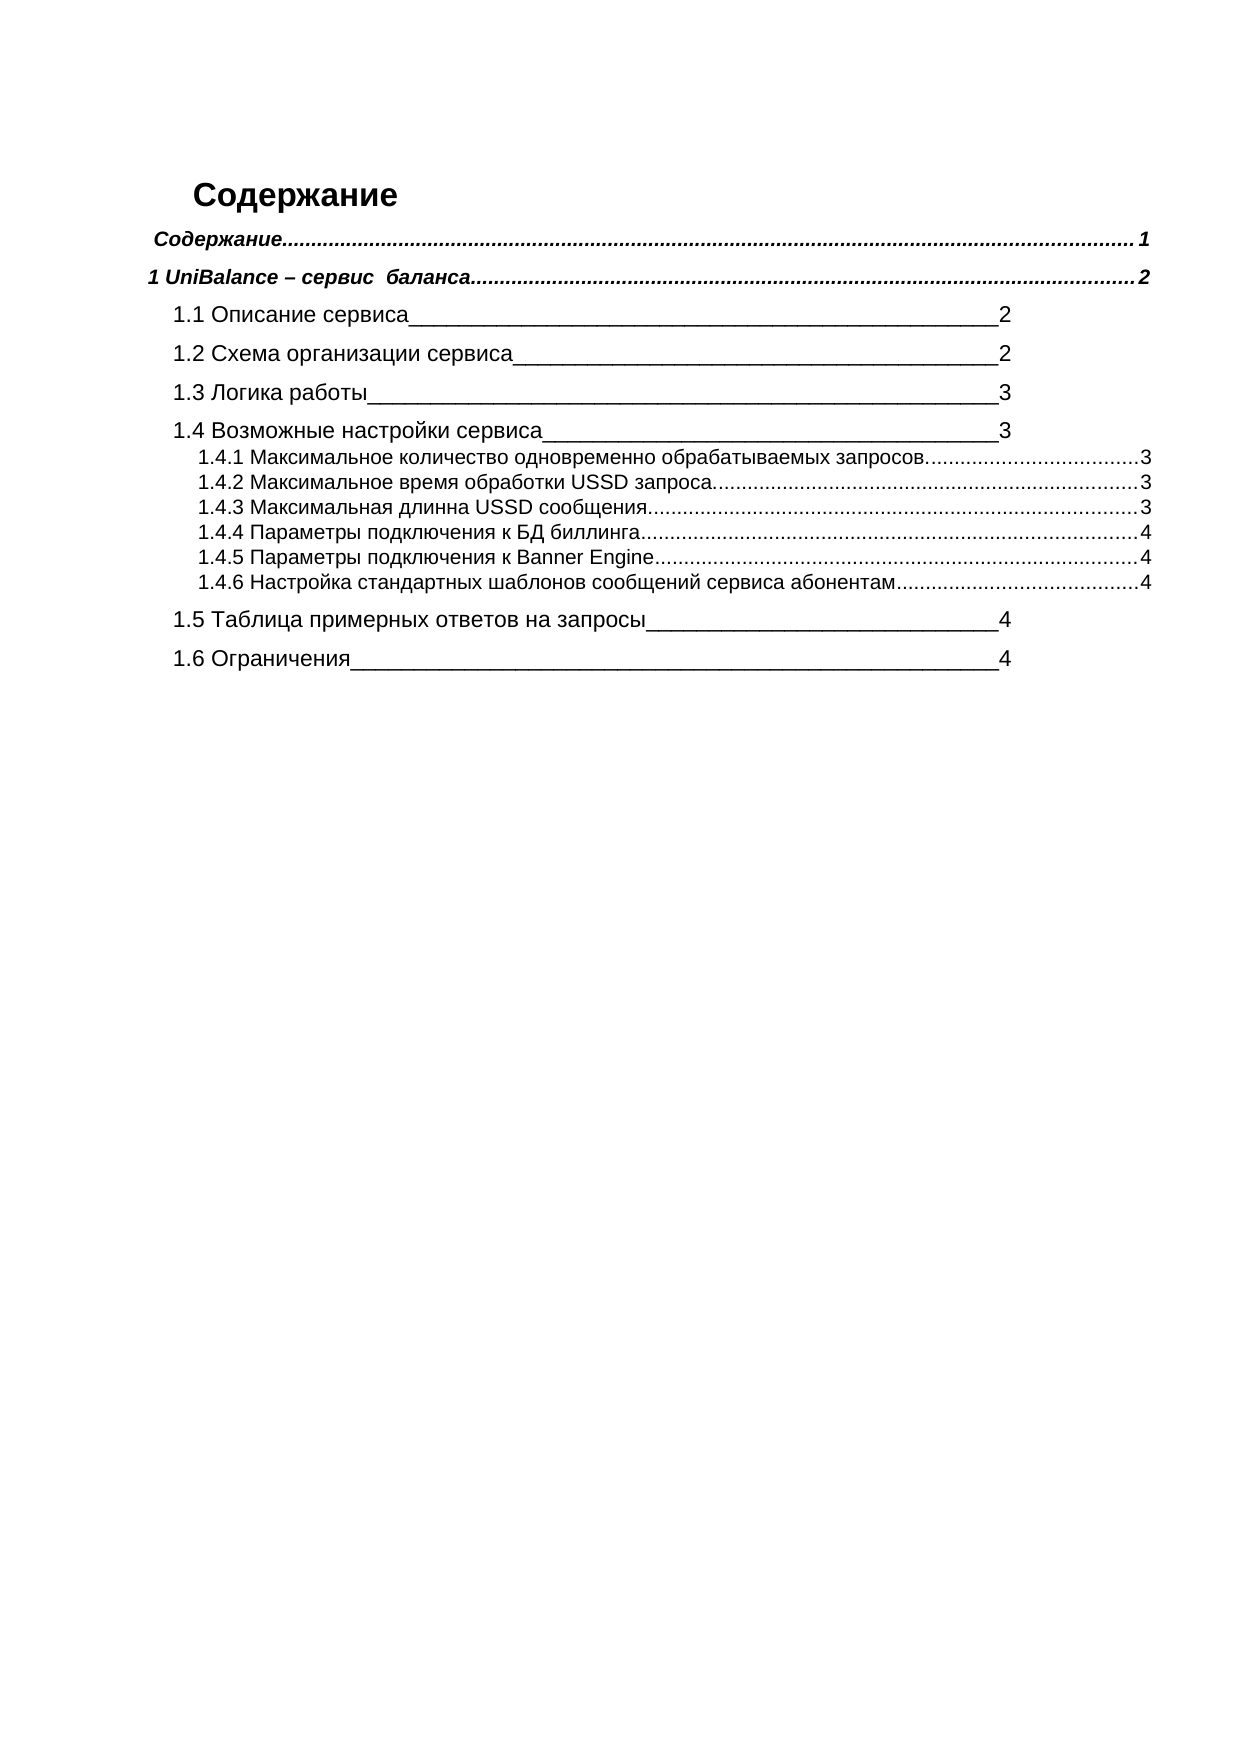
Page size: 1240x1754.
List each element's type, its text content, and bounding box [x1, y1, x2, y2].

text 1.6 Ограничения 4 [173, 645, 1152, 672]
text 1.4 Возможные настройки сервиса 3 [173, 417, 1152, 444]
text Содержание 1 [148, 226, 1152, 251]
text 1.4.1 Максимальное количество одновременно обрабатываемых запросов. 3 [198, 444, 1152, 469]
text 1 UniBalance – сервис баланса 2 [148, 263, 1152, 288]
subtitle Содержание [148, 175, 1152, 213]
text 1.4.5 Параметры подключения к Banner Engine 4 [198, 544, 1152, 569]
text 1.4.6 Настройка стандартных шаблонов сообщений сервиса абонентам 4 [198, 569, 1152, 594]
text 1.4.2 Максимальное время обработки USSD запроса. 3 [198, 469, 1152, 494]
text 1.4.4 Параметры подключения к БД биллинга 4 [198, 519, 1152, 544]
text 1.3 Логика работы 3 [173, 379, 1152, 405]
text 1.1 Описание сервиса 2 [173, 301, 1152, 327]
text 1.4.3 Максимальная длинна USSD сообщения. 3 [198, 494, 1152, 519]
text 1.5 Таблица примерных ответов на запросы 4 [173, 606, 1152, 633]
text 1.2 Схема организации сервиса 2 [173, 340, 1152, 366]
